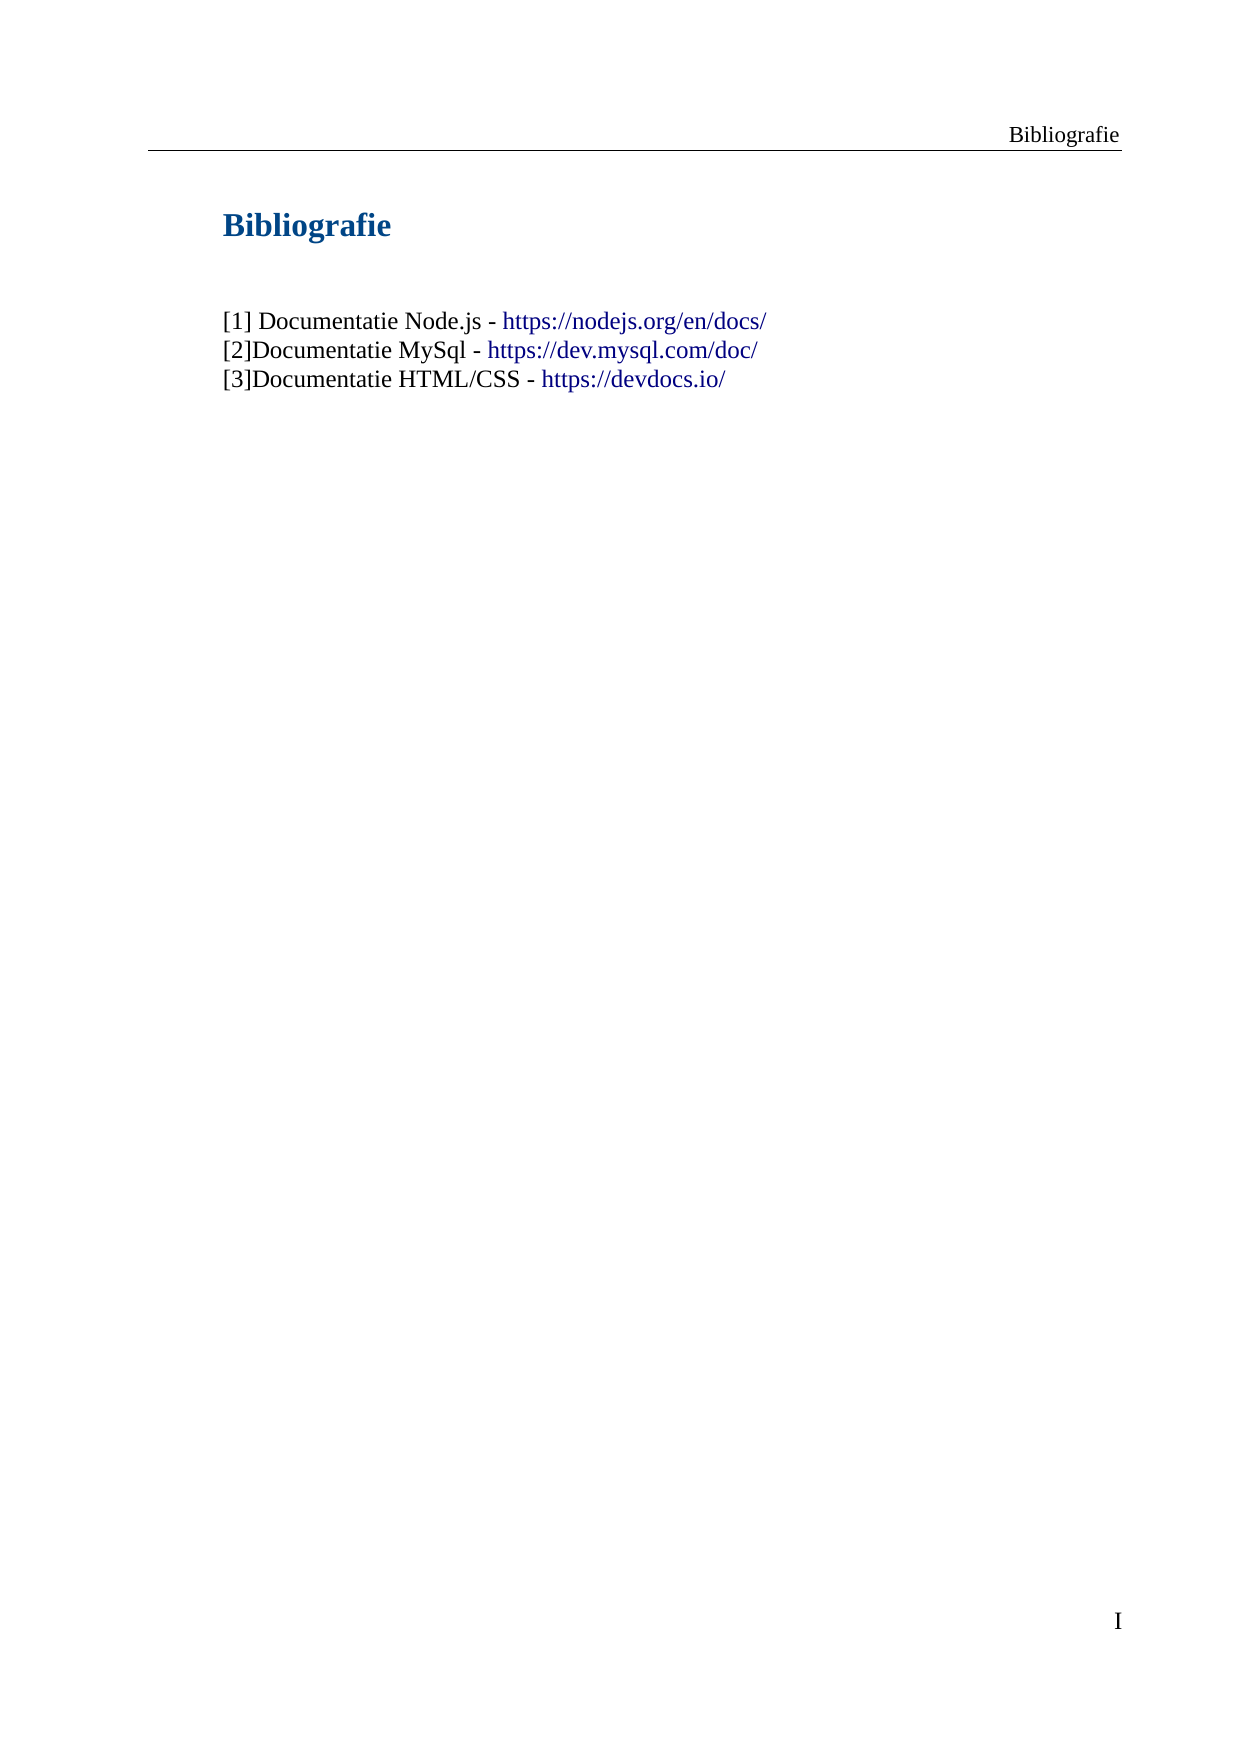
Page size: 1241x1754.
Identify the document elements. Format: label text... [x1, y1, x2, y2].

text [1] Documentatie Node.js - https://nodejs.org/en/docs/ [148, 306, 1122, 335]
text [3]Documentatie HTML/CSS - https://devdocs.io/ [148, 364, 1122, 393]
text [2]Documentatie MySql - https://dev.mysql.com/doc/ [148, 335, 1122, 364]
subtitle Bibliografie [148, 205, 1122, 243]
